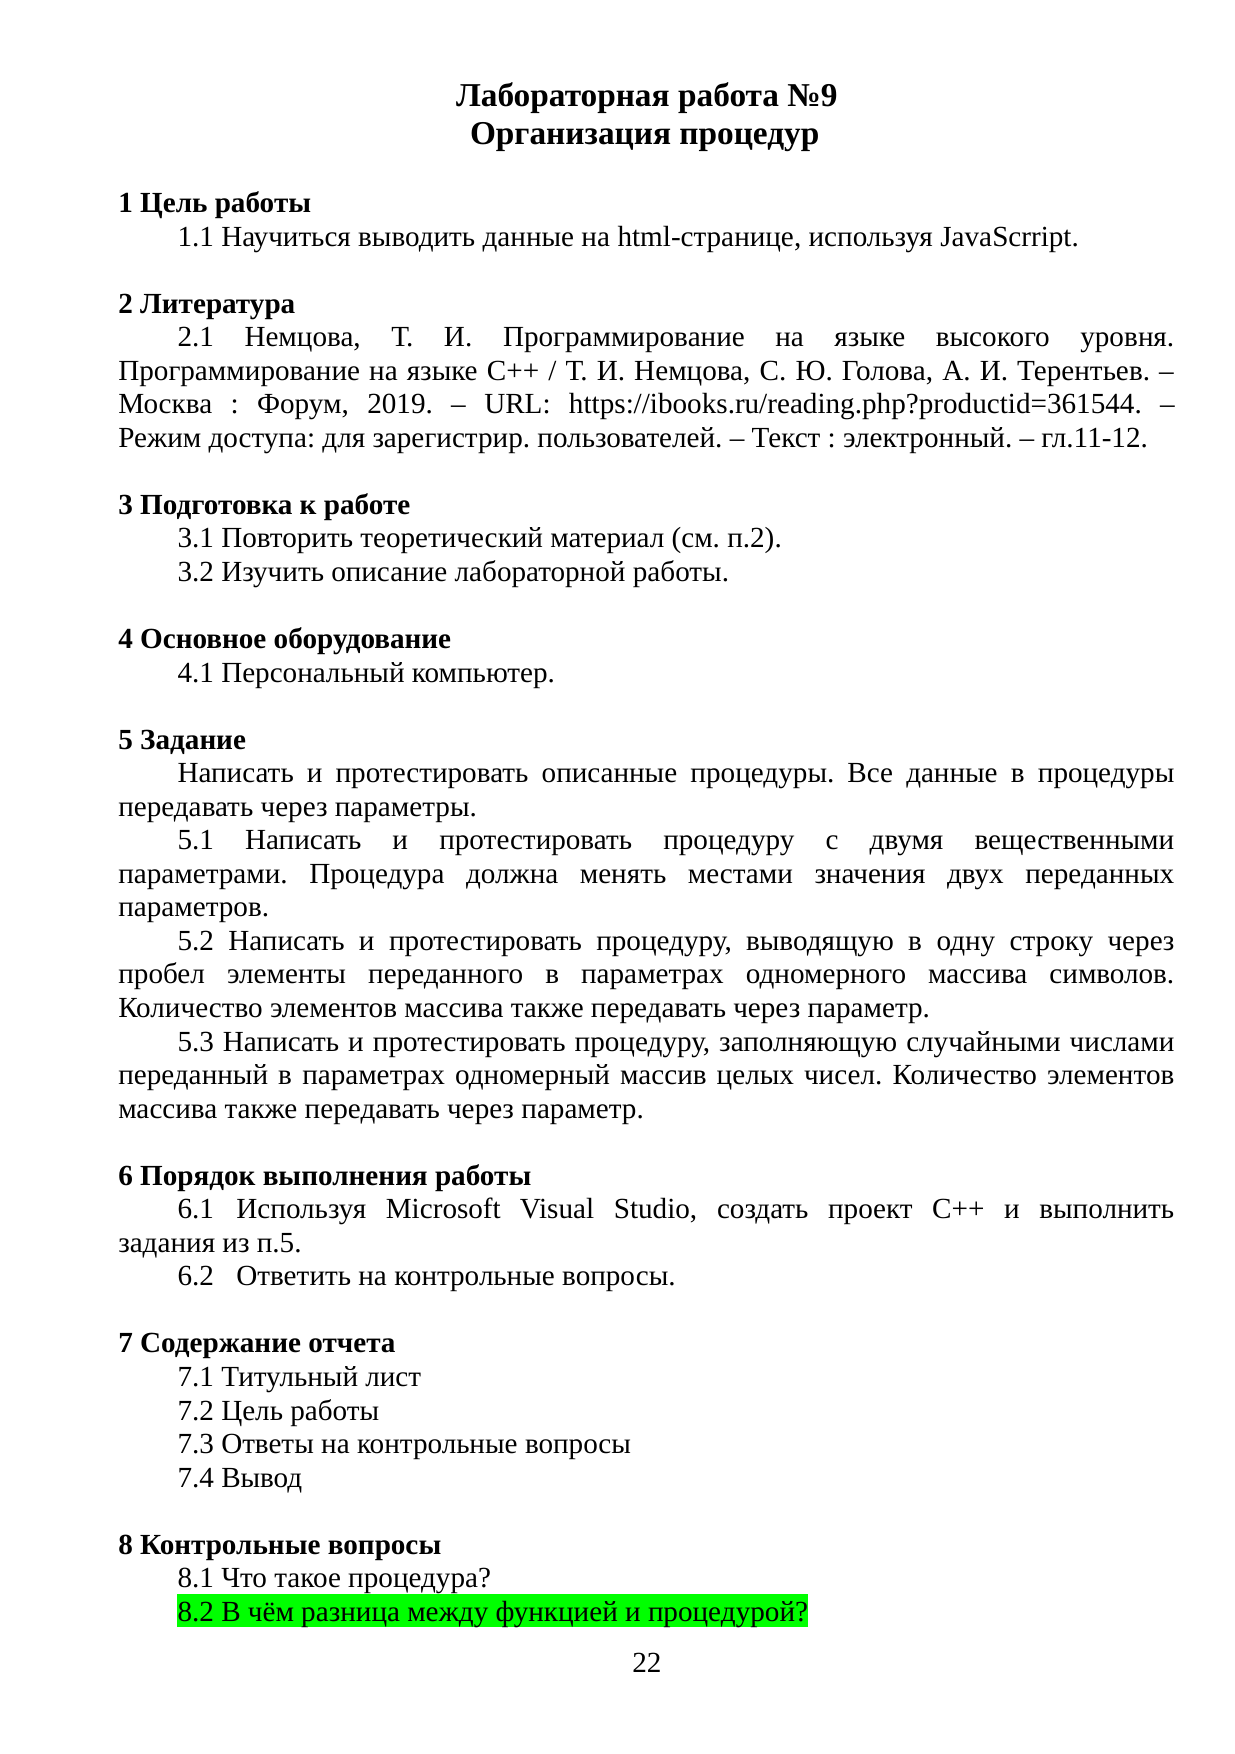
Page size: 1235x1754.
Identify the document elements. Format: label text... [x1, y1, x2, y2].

text 2.1 Немцова, Т. И. Программирование на языке высокого уровня. Программирование на языке С++ / Т. И. Немцова, С. Ю. Голова, А. И. Терентьев. – Москва : Форум, 2019. – URL: https://ibooks.ru/reading.php?productid=361544. – Режим доступа: для зарегистрир. пользователей. – Текст : электронный. – гл.11-12. [118, 319, 1175, 453]
text 3.2 Изучить описание лабораторной работы. [118, 554, 1175, 588]
text 5.1 Написать и протестировать процедуру с двумя вещественными параметрами. Процедура должна менять местами значения двух переданных параметров. [118, 822, 1175, 923]
text 8.2 В чём разница между функцией и процедурой? [118, 1594, 1175, 1627]
text 2 Литература [118, 286, 1175, 319]
text 4 Основное оборудование [118, 621, 1175, 655]
text 1 Цель работы [118, 185, 1175, 219]
text 7.1 Титульный лист [118, 1359, 1175, 1393]
text 1.1 Научиться выводить данные на html-странице, используя JavaScrript. [118, 219, 1175, 252]
text 7.3 Ответы на контрольные вопросы [118, 1426, 1175, 1460]
text Лабораторная работа №9 [118, 75, 1175, 113]
text 8.1 Что такое процедура? [118, 1560, 1175, 1594]
text 6.1 Используя Microsoft Visual Studio, создать проект C++ и выполнить задания из п.5. [118, 1191, 1175, 1258]
text 5 Задание [118, 722, 1175, 755]
text 7.2 Цель работы [118, 1393, 1175, 1426]
text 3 Подготовка к работе [118, 487, 1175, 521]
text 7 Содержание отчета [118, 1326, 1175, 1359]
text 7.4 Вывод [118, 1460, 1175, 1493]
text Организация процедур [118, 113, 1171, 152]
text 5.3 Написать и протестировать процедуру, заполняющую случайными числами переданный в параметрах одномерный массив целых чисел. Количество элементов массива также передавать через параметр. [118, 1024, 1175, 1124]
text 6 Порядок выполнения работы [118, 1158, 1175, 1191]
text 4.1 Персональный компьютер. [118, 655, 1175, 688]
text 5.2 Написать и протестировать процедуру, выводящую в одну строку через пробел элементы переданного в параметрах одномерного массива символов. Количество элементов массива также передавать через параметр. [118, 923, 1175, 1024]
text 8 Контрольные вопросы [118, 1527, 1175, 1560]
text 3.1 Повторить теоретический материал (см. п.2). [118, 521, 1175, 554]
text Написать и протестировать описанные процедуры. Все данные в процедуры передавать через параметры. [118, 755, 1175, 822]
text 6.2 Ответить на контрольные вопросы. [118, 1258, 1175, 1292]
